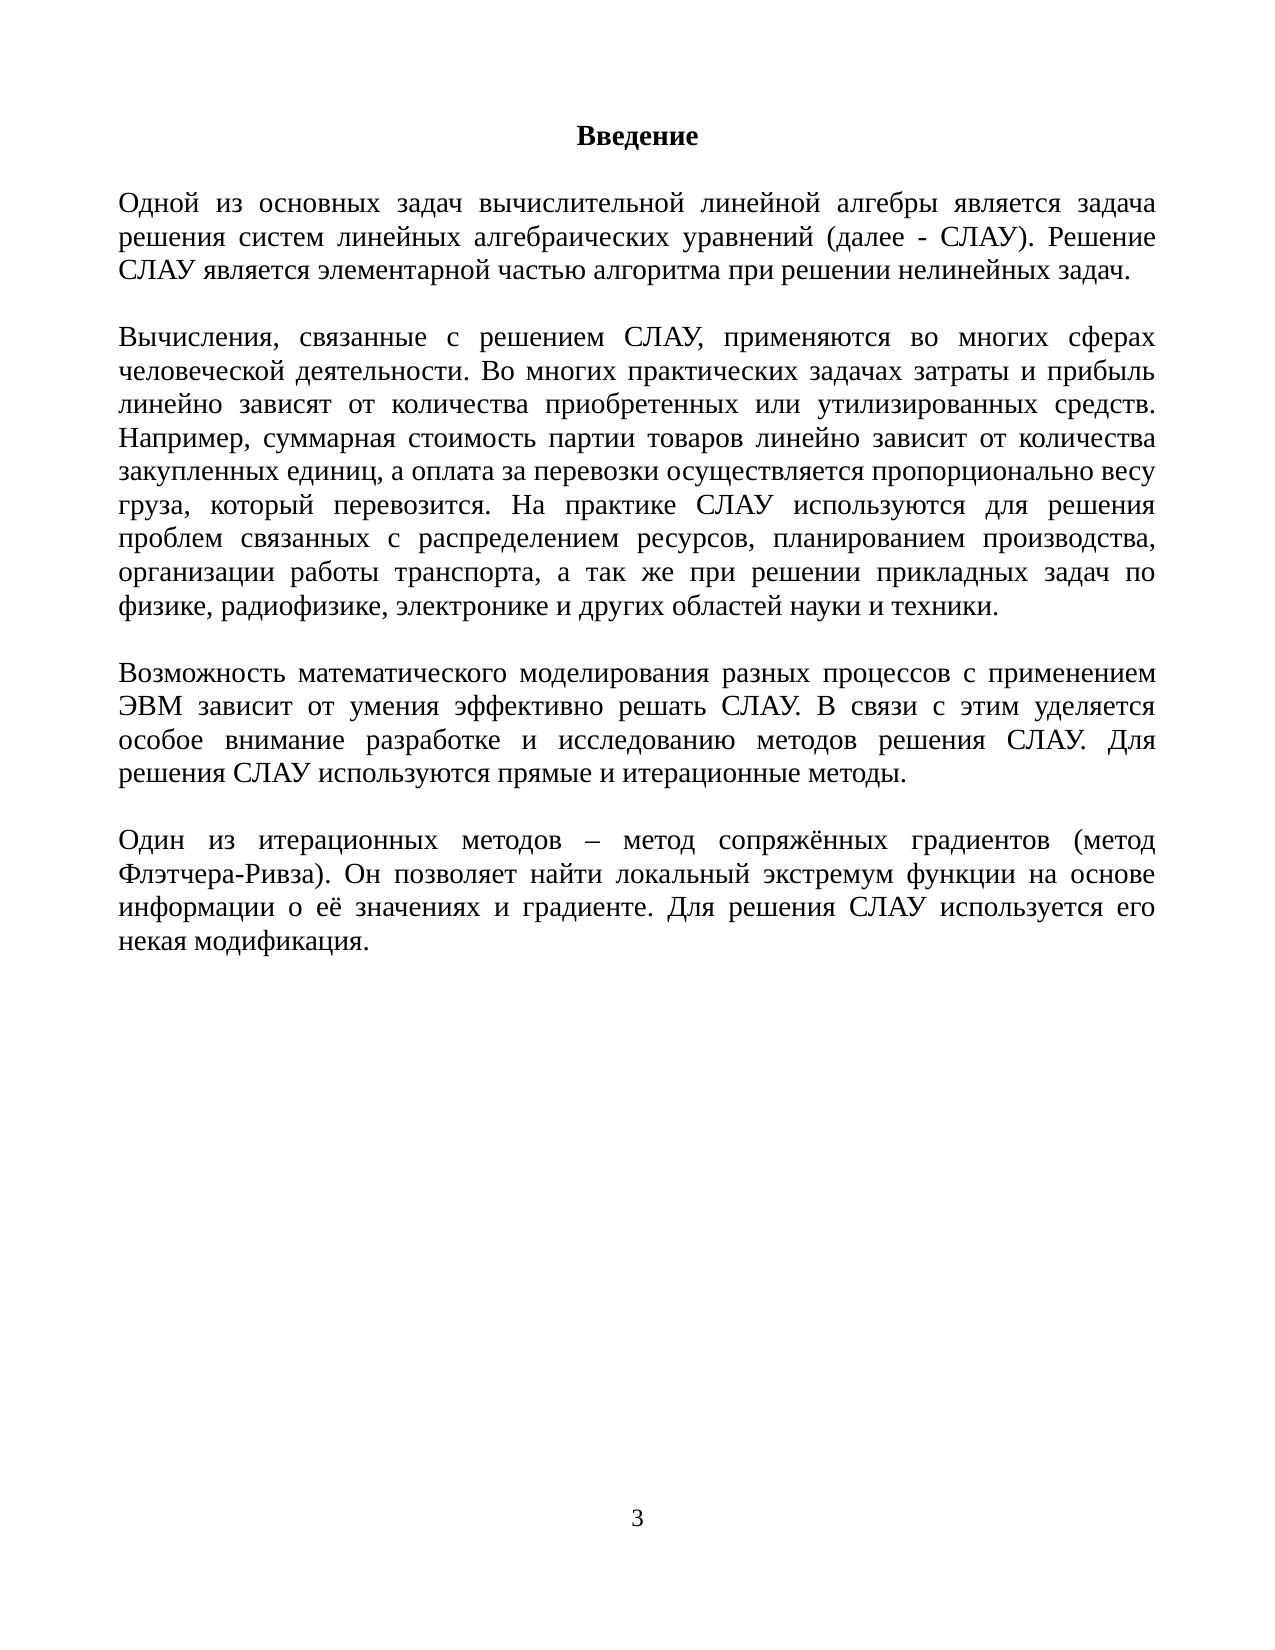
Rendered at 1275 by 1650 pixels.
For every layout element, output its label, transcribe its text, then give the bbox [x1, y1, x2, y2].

text Одной из основных задач вычислительной линейной алгебры является задача решения систем линейных алгебраических уравнений (далее - СЛАУ). Решение СЛАУ является элементарной частью алгоритма при решении нелинейных задач. [118, 185, 1157, 286]
text Вычисления, связанные с решением СЛАУ, применяются во многих сферах человеческой деятельности. Во многих практических задачах затраты и прибыль линейно зависят от количества приобретенных или утилизированных средств. Например, суммарная стоимость партии товаров линейно зависит от количества закупленных единиц, а оплата за перевозки осуществляется пропорционально весу груза, который перевозится. На практике СЛАУ используются для решения проблем связанных с распределением ресурсов, планированием производства, организации работы транспорта, а так же при решении прикладных задач по физике, радиофизике, электронике и других областей науки и техники. [118, 319, 1157, 621]
text Возможность математического моделирования разных процессов с применением ЭВМ зависит от умения эффективно решать СЛАУ. В связи с этим уделяется особое внимание разработке и исследованию методов решения СЛАУ. Для решения СЛАУ используются прямые и итерационные методы. [118, 655, 1157, 789]
text Один из итерационных методов – метод сопряжённых градиентов (метод Флэтчера-Ривза). Он позволяет найти локальный экстремум функции на основе информации о её значениях и градиенте. Для решения СЛАУ используется его некая модификация. [118, 822, 1157, 957]
text Введение [118, 118, 1157, 152]
